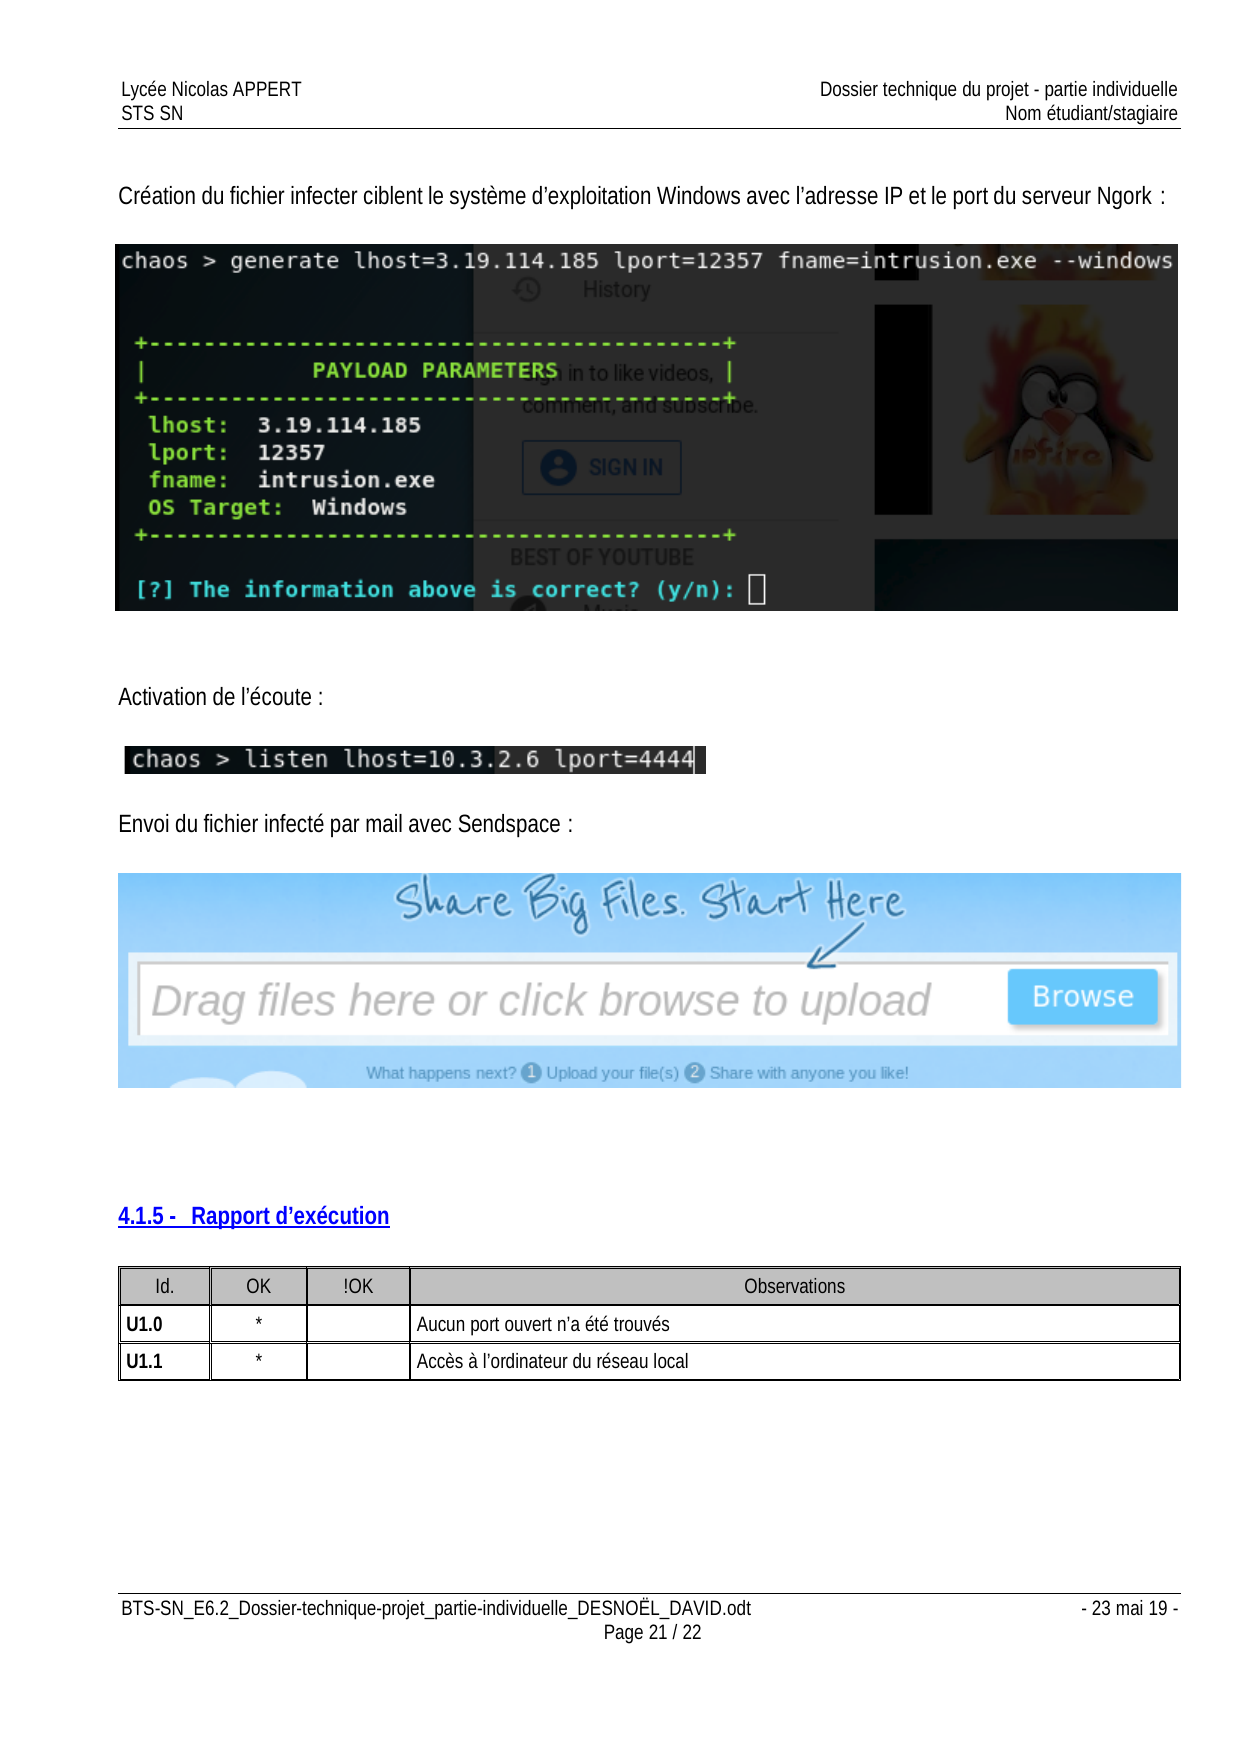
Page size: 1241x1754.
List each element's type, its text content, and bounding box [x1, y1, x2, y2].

picture [115, 244, 1178, 611]
table_cell * [212, 1306, 306, 1341]
table_cell Accès à l’ordinateur du réseau local [411, 1344, 1179, 1379]
picture [118, 873, 1182, 1088]
text Envoi du fichier infecté par mail avec Sendspace : [118, 809, 1181, 838]
table_cell U1.0 [121, 1306, 209, 1341]
table_cell [308, 1306, 409, 1341]
text Création du fichier infecter ciblent le système d’exploitation Windows avec l’adresse IP et le port du serveur Ngork : [118, 181, 1181, 210]
table_header !OK [308, 1269, 409, 1304]
picture [124, 746, 706, 774]
table_header Id. [121, 1269, 209, 1304]
table_cell Aucun port ouvert n’a été trouvés [411, 1306, 1179, 1341]
table_header Observations [411, 1269, 1179, 1304]
table_cell U1.1 [121, 1344, 209, 1379]
table_cell * [212, 1344, 306, 1379]
subtitle Rapport d’exécution [118, 1201, 1181, 1230]
table_cell [308, 1344, 409, 1379]
table_header OK [212, 1269, 306, 1304]
text Activation de l’écoute : [118, 682, 1181, 711]
